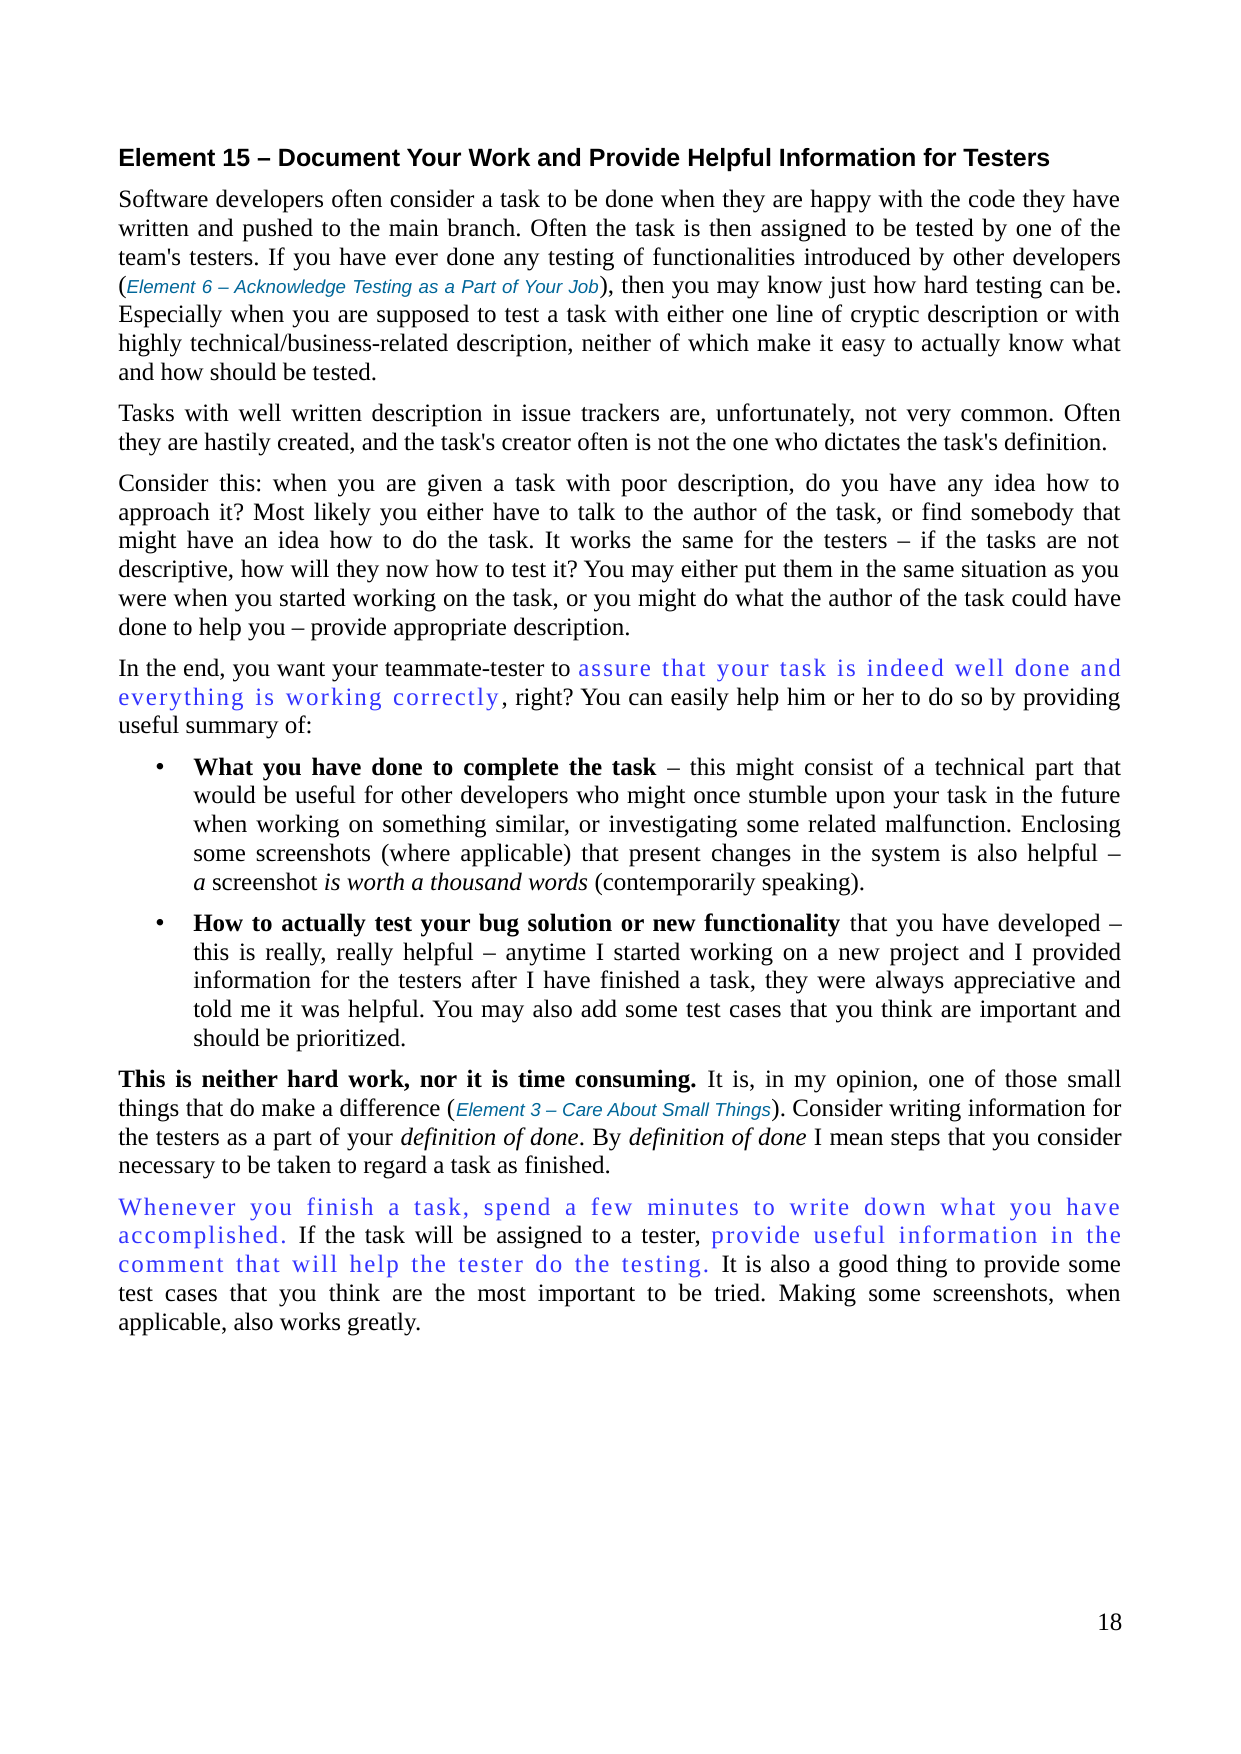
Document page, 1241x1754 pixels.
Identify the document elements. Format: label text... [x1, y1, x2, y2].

subtitle Element 15 – Document Your Work and Provide Helpful Information for Testers [118, 143, 1122, 172]
text Whenever you finish a task, spend a few minutes to write down what you have accomplished. If the task will be assigned to a tester, provide useful information in the comment that will help the tester do the testing. It is also a good thing to provide some test cases that you think are the most important to be tried. Making some screenshots, when applicable, also works greatly. [289, 1221, 711, 1249]
text This is neither hard work, nor it is time consuming. It is, in my opinion, one of those small things that do make a difference (Element 3 – Care About Small Things). Consider writing information for the testers as a part of your definition of done. By definition of done I mean steps that you consider necessary to be taken to regard a task as finished. [118, 1064, 1122, 1179]
list What you have done to complete the task – this might consist of a technical part that would be useful for other developers who might once stumble upon your task in the future when working on something similar, or investigating some related malfunction. Enclosing some screenshots (where applicable) that present changes in the system is also helpful – a screenshot is worth a thousand words (contemporarily speaking). [156, 752, 1122, 896]
text Tasks with well written description in issue trackers are, unfortunately, not very common. Often they are hastily created, and the task's creator often is not the one who dictates the task's definition. [118, 398, 1122, 456]
text Whenever you finish a task, spend a few minutes to write down what you have accomplished. If the task will be assigned to a tester, provide useful information in the comment that will help the tester do the testing. It is also a good thing to provide some test cases that you think are the most important to be tried. Making some screenshots, when applicable, also works greatly. [118, 1249, 1122, 1336]
text In the end, you want your teammate-tester to assure that your task is indeed well done and everything is working correctly, right? You can easily help him or her to do so by providing useful summary of: [118, 653, 1122, 739]
list How to actually test your bug solution or new functionality that you have developed – this is really, really helpful – anytime I started working on a new project and I provided information for the testers after I have finished a task, they were always appreciative and told me it was helpful. You may also add some test cases that you think are important and should be prioritized. [156, 908, 1122, 1052]
text Software developers often consider a task to be done when they are happy with the code they have written and pushed to the main branch. Often the task is then assigned to be tested by one of the team's testers. If you have ever done any testing of functionalities introduced by other developers (Element 6 – Acknowledge Testing as a Part of Your Job), then you may know just how hard testing can be. Especially when you are supposed to test a task with either one line of cryptic description or with highly technical/business-related description, neither of which make it easy to actually know what and how should be tested. [118, 184, 1122, 386]
text Consider this: when you are given a task with poor description, do you have any idea how to approach it? Most likely you either have to talk to the author of the task, or find somebody that might have an idea how to do the task. It works the same for the testers – if the tasks are not descriptive, how will they now how to test it? You may either put them in the same situation as you were when you started working on the task, or you might do what the author of the task could have done to help you – provide appropriate description. [118, 468, 1122, 641]
